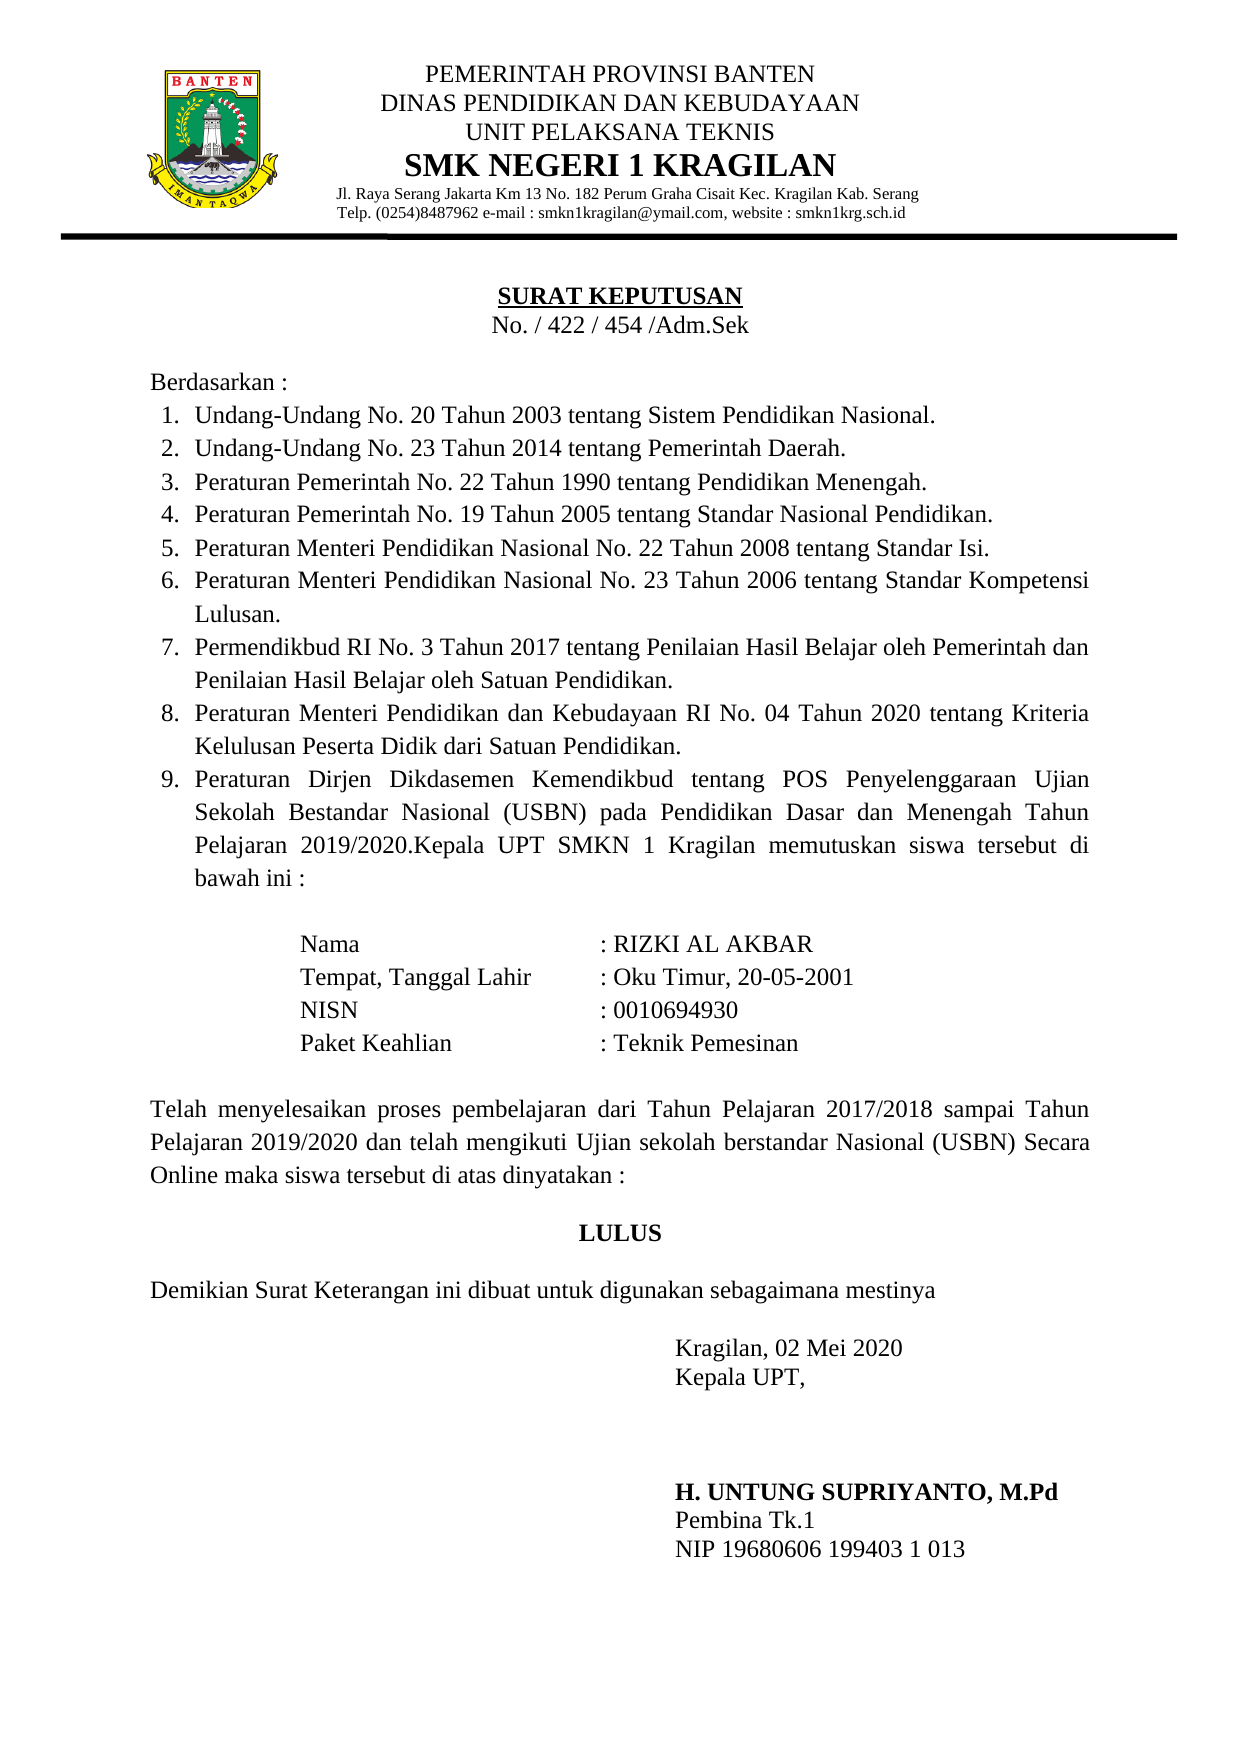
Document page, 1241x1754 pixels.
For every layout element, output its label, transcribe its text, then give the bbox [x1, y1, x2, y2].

picture [146, 70, 279, 208]
text Pembina Tk.1 [150, 1506, 1090, 1534]
text Kepala UPT, [150, 1362, 1090, 1391]
text Kragilan, 02 Mei 2020 [150, 1333, 1090, 1362]
list Undang-Undang No. 23 Tahun 2014 tentang Pemerintah Daerah. [179, 433, 1090, 462]
list Peraturan Menteri Pendidikan dan Kebudayaan RI No. 04 Tahun 2020 tentang Kriteria Kelulusan Peserta Didik dari Satuan Pendidikan. [179, 698, 1090, 759]
text Paket Keahlian : Teknik Pemesinan [150, 1028, 1090, 1057]
text NISN : 0010694930 [150, 995, 1090, 1024]
list Peraturan Dirjen Dikdasemen Kemendikbud tentang POS Penyelenggaraan Ujian Sekolah Bestandar Nasional (USBN) pada Pendidikan Dasar dan Menengah Tahun Pelajaran 2019/2020.Kepala UPT SMKN 1 Kragilan memutuskan siswa tersebut di bawah ini : [179, 764, 1090, 892]
list Peraturan Menteri Pendidikan Nasional No. 22 Tahun 2008 tentang Standar Isi. [179, 533, 1090, 561]
list Permendikbud RI No. 3 Tahun 2017 tentang Penilaian Hasil Belajar oleh Pemerintah dan Penilaian Hasil Belajar oleh Satuan Pendidikan. [179, 632, 1090, 693]
text H. UNTUNG SUPRIYANTO, M.Pd [150, 1477, 1090, 1506]
list Peraturan Pemerintah No. 19 Tahun 2005 tentang Standar Nasional Pendidikan. [179, 499, 1090, 528]
text Telah menyelesaikan proses pembelajaran dari Tahun Pelajaran 2017/2018 sampai Tahun Pelajaran 2019/2020 dan telah mengikuti Ujian sekolah berstandar Nasional (USBN) Secara Online maka siswa tersebut di atas dinyatakan : [150, 1094, 1090, 1189]
text Nama : RIZKI AL AKBAR [150, 929, 1090, 958]
text NIP 19680606 199403 1 013 [150, 1534, 1090, 1563]
text LULUS [150, 1218, 1090, 1247]
list Peraturan Pemerintah No. 22 Tahun 1990 tentang Pendidikan Menengah. [179, 467, 1090, 495]
list Peraturan Menteri Pendidikan Nasional No. 23 Tahun 2006 tentang Standar Kompetensi Lulusan. [179, 566, 1090, 627]
text Tempat, Tanggal Lahir : Oku Timur, 20-05-2001 [150, 962, 1090, 991]
text No. / 422 / 454 /Adm.Sek [150, 310, 1090, 339]
text Berdasarkan : [150, 367, 1090, 396]
text Demikian Surat Keterangan ini dibuat untuk digunakan sebagaimana mestinya [150, 1276, 1090, 1304]
list Undang-Undang No. 20 Tahun 2003 tentang Sistem Pendidikan Nasional. [179, 401, 1090, 429]
text SURAT KEPUTUSAN [150, 281, 1090, 310]
